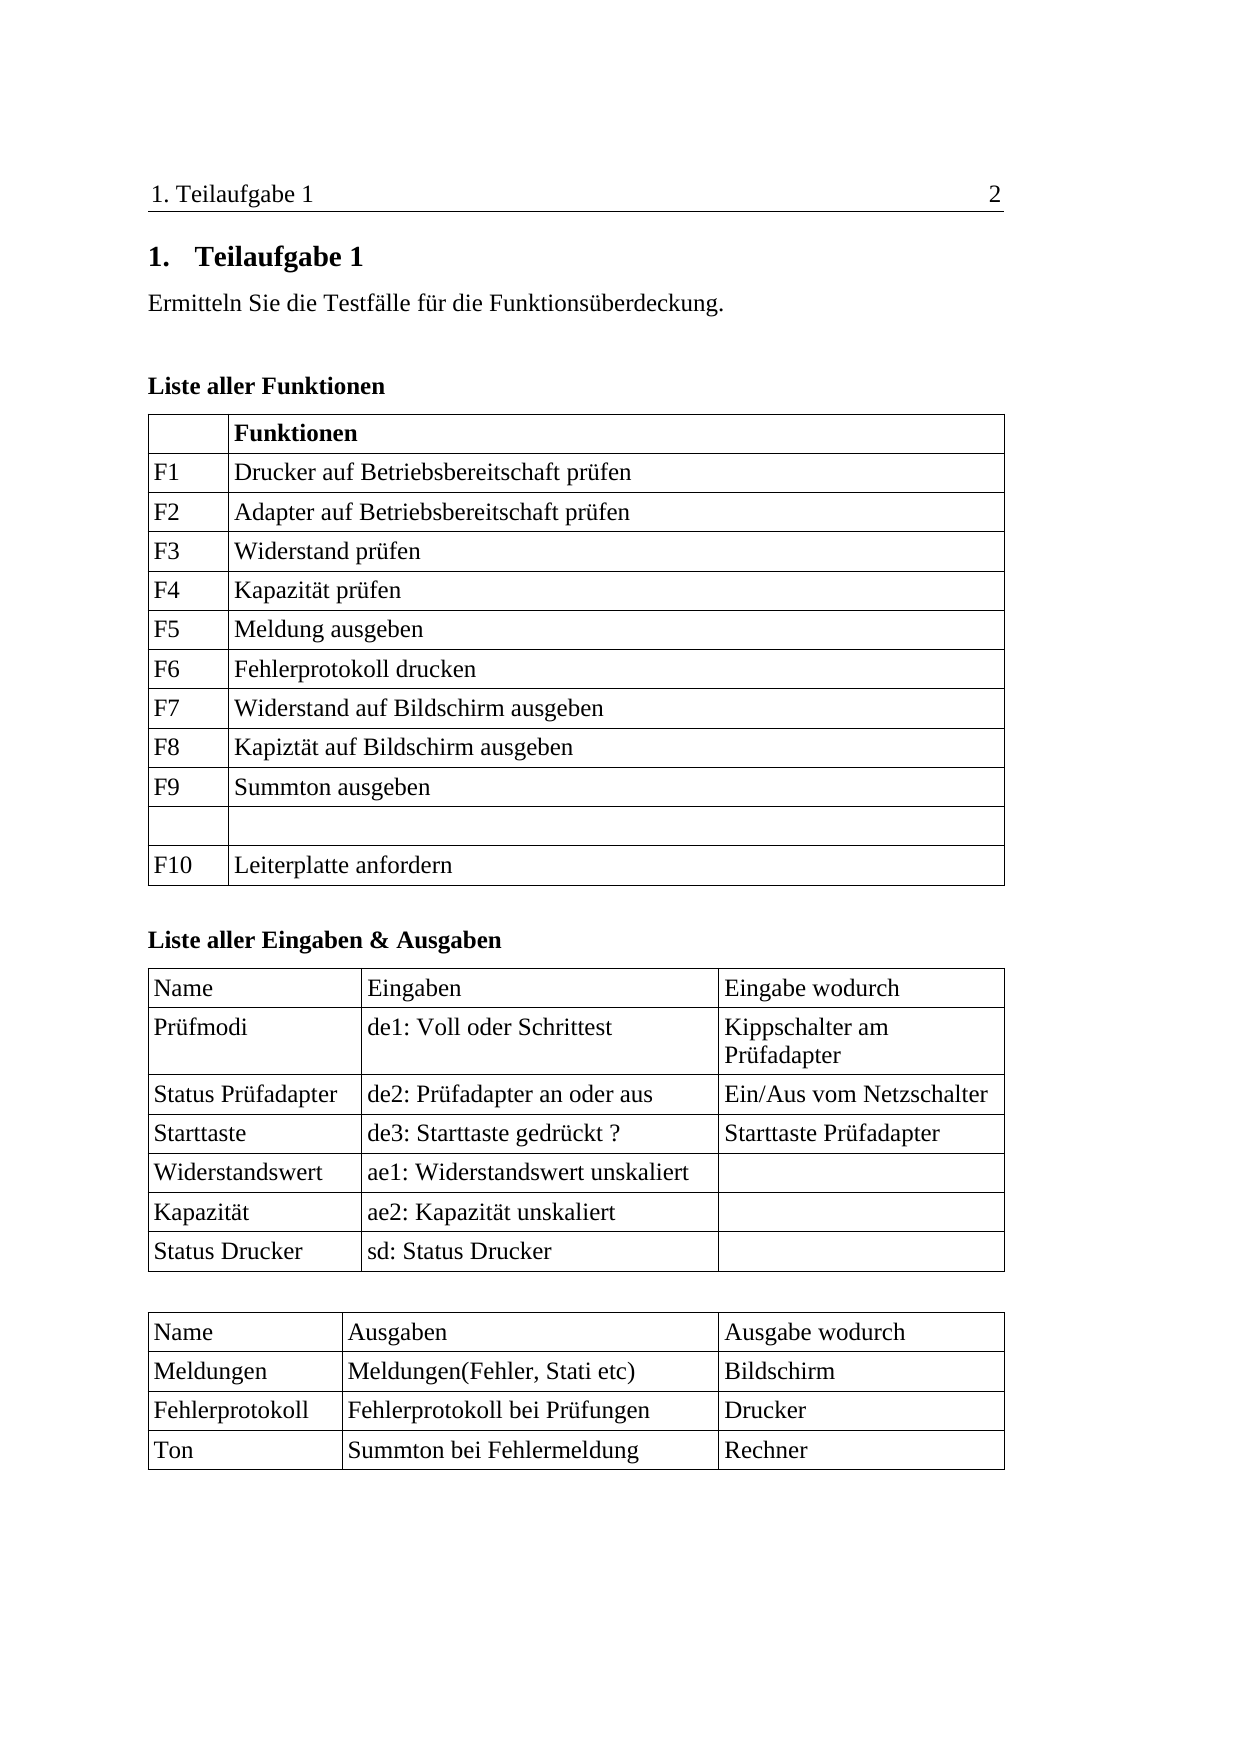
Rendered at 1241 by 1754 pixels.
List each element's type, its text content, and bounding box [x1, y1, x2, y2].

table_cell Summton ausgeben [229, 768, 1004, 806]
table_cell Adapter auf Betriebsbereitschaft prüfen [229, 493, 1004, 531]
table_cell F2 [149, 493, 228, 531]
table_cell Summton bei Fehlermeldung [343, 1431, 718, 1469]
table_cell F3 [149, 532, 228, 571]
table_header Ausgabe wodurch [719, 1313, 1004, 1351]
table_cell [229, 807, 1004, 845]
table_cell Widerstandswert [149, 1154, 361, 1192]
table_cell Widerstand auf Bildschirm ausgeben [229, 689, 1004, 728]
table_cell Meldungen [149, 1352, 342, 1391]
table_header Eingaben [362, 969, 718, 1007]
table_cell Starttaste Prüfadapter [719, 1115, 1004, 1153]
table_cell F1 [149, 454, 228, 492]
table_cell Kapazität [149, 1193, 361, 1231]
table_cell Ein/Aus vom Netzschalter [719, 1075, 1004, 1113]
table_cell [719, 1154, 1004, 1192]
table_cell Kapiztät auf Bildschirm ausgeben [229, 729, 1004, 767]
table_cell Meldungen(Fehler, Stati etc) [343, 1352, 718, 1391]
table_cell Fehlerprotokoll bei Prüfungen [343, 1392, 718, 1430]
table_cell Ton [149, 1431, 342, 1469]
table_header [149, 415, 228, 453]
table_cell F9 [149, 768, 228, 806]
table_cell de3: Starttaste gedrückt ? [362, 1115, 718, 1153]
table_cell Leiterplatte anfordern [229, 846, 1004, 885]
subtitle Teilaufgabe 1 [148, 240, 1004, 273]
table_header Eingabe wodurch [719, 969, 1004, 1007]
table_cell F6 [149, 650, 228, 688]
table_cell Starttaste [149, 1115, 361, 1153]
table_cell F5 [149, 611, 228, 649]
table_cell Drucker [719, 1392, 1004, 1430]
table_cell Kapazität prüfen [229, 572, 1004, 610]
table_header Name [149, 1313, 342, 1351]
table_cell F4 [149, 572, 228, 610]
table_cell Fehlerprotokoll drucken [229, 650, 1004, 688]
table_cell Status Prüfadapter [149, 1075, 361, 1113]
table_cell de2: Prüfadapter an oder aus [362, 1075, 718, 1113]
table_cell [719, 1232, 1004, 1271]
subtitle Liste aller Eingaben & Ausgaben [148, 926, 1004, 954]
subtitle Liste aller Funktionen [148, 372, 1004, 399]
table_cell Bildschirm [719, 1352, 1004, 1391]
table_cell Drucker auf Betriebsbereitschaft prüfen [229, 454, 1004, 492]
table_cell F7 [149, 689, 228, 728]
table_cell ae2: Kapazität unskaliert [362, 1193, 718, 1231]
table_cell Meldung ausgeben [229, 611, 1004, 649]
text Ermitteln Sie die Testfälle für die Funktionsüberdeckung. [148, 289, 1004, 316]
table_cell F8 [149, 729, 228, 767]
table_cell Status Drucker [149, 1232, 361, 1271]
table_cell Rechner [719, 1431, 1004, 1469]
table_cell de1: Voll oder Schrittest [362, 1008, 718, 1074]
table_cell F10 [149, 846, 228, 885]
table_cell Widerstand prüfen [229, 532, 1004, 571]
table_cell Prüfmodi [149, 1008, 361, 1074]
table_header Name [149, 969, 361, 1007]
table_header Ausgaben [343, 1313, 718, 1351]
table_cell ae1: Widerstandswert unskaliert [362, 1154, 718, 1192]
table_cell sd: Status Drucker [362, 1232, 718, 1271]
table_header Funktionen [229, 415, 1004, 453]
table_cell Kippschalter am Prüfadapter [719, 1008, 1004, 1074]
table_cell [719, 1193, 1004, 1231]
table_cell [149, 807, 228, 845]
table_cell Fehlerprotokoll [149, 1392, 342, 1430]
